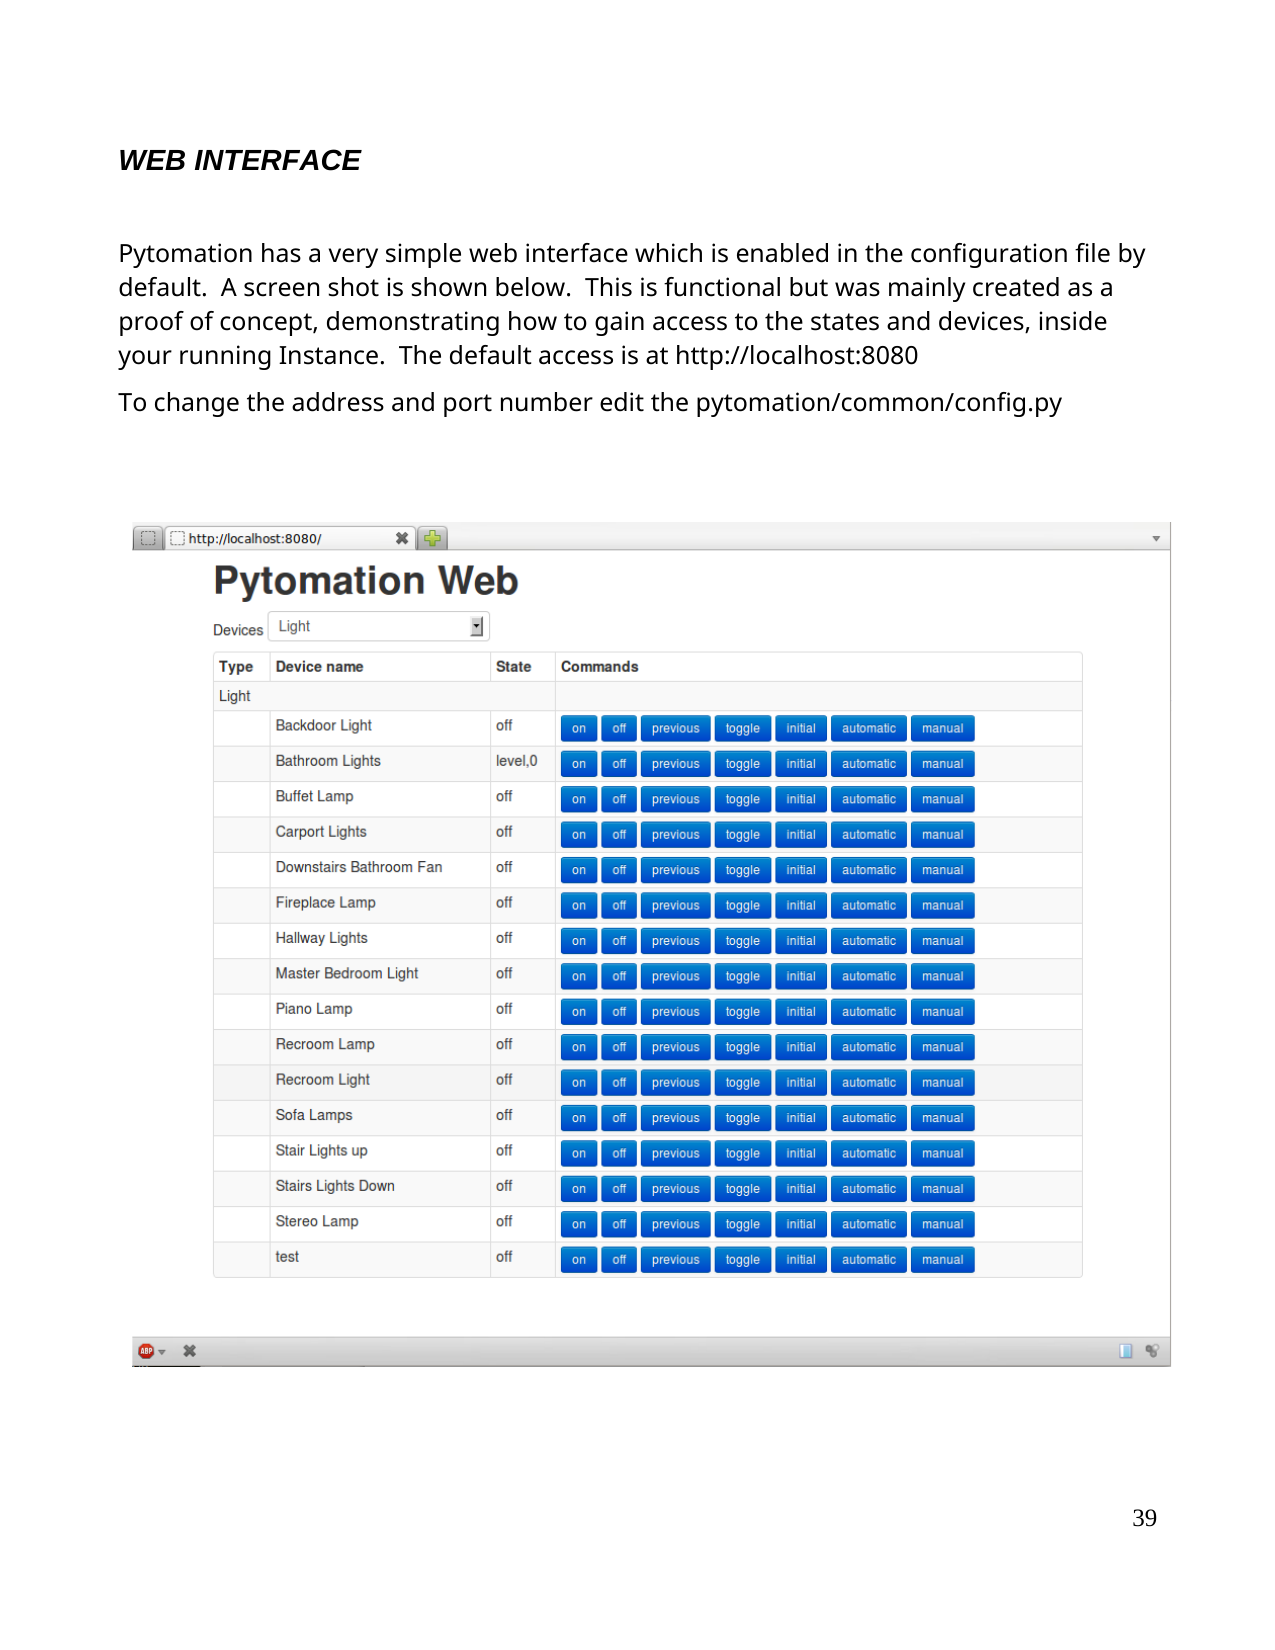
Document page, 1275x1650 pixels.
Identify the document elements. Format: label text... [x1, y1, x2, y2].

subtitle WEB INTERFACE [118, 143, 1157, 177]
text Pytomation has a very simple web interface which is enabled in the configuration file by default. A screen shot is shown below. This is functional but was mainly created as a proof of concept, demonstrating how to gain access to the states and devices, inside your running Instance. The default access is at http://localhost:8080 [118, 236, 1157, 372]
text To change the address and port number edit the pytomation/common/config.py [118, 384, 1157, 418]
picture [132, 522, 1172, 1367]
